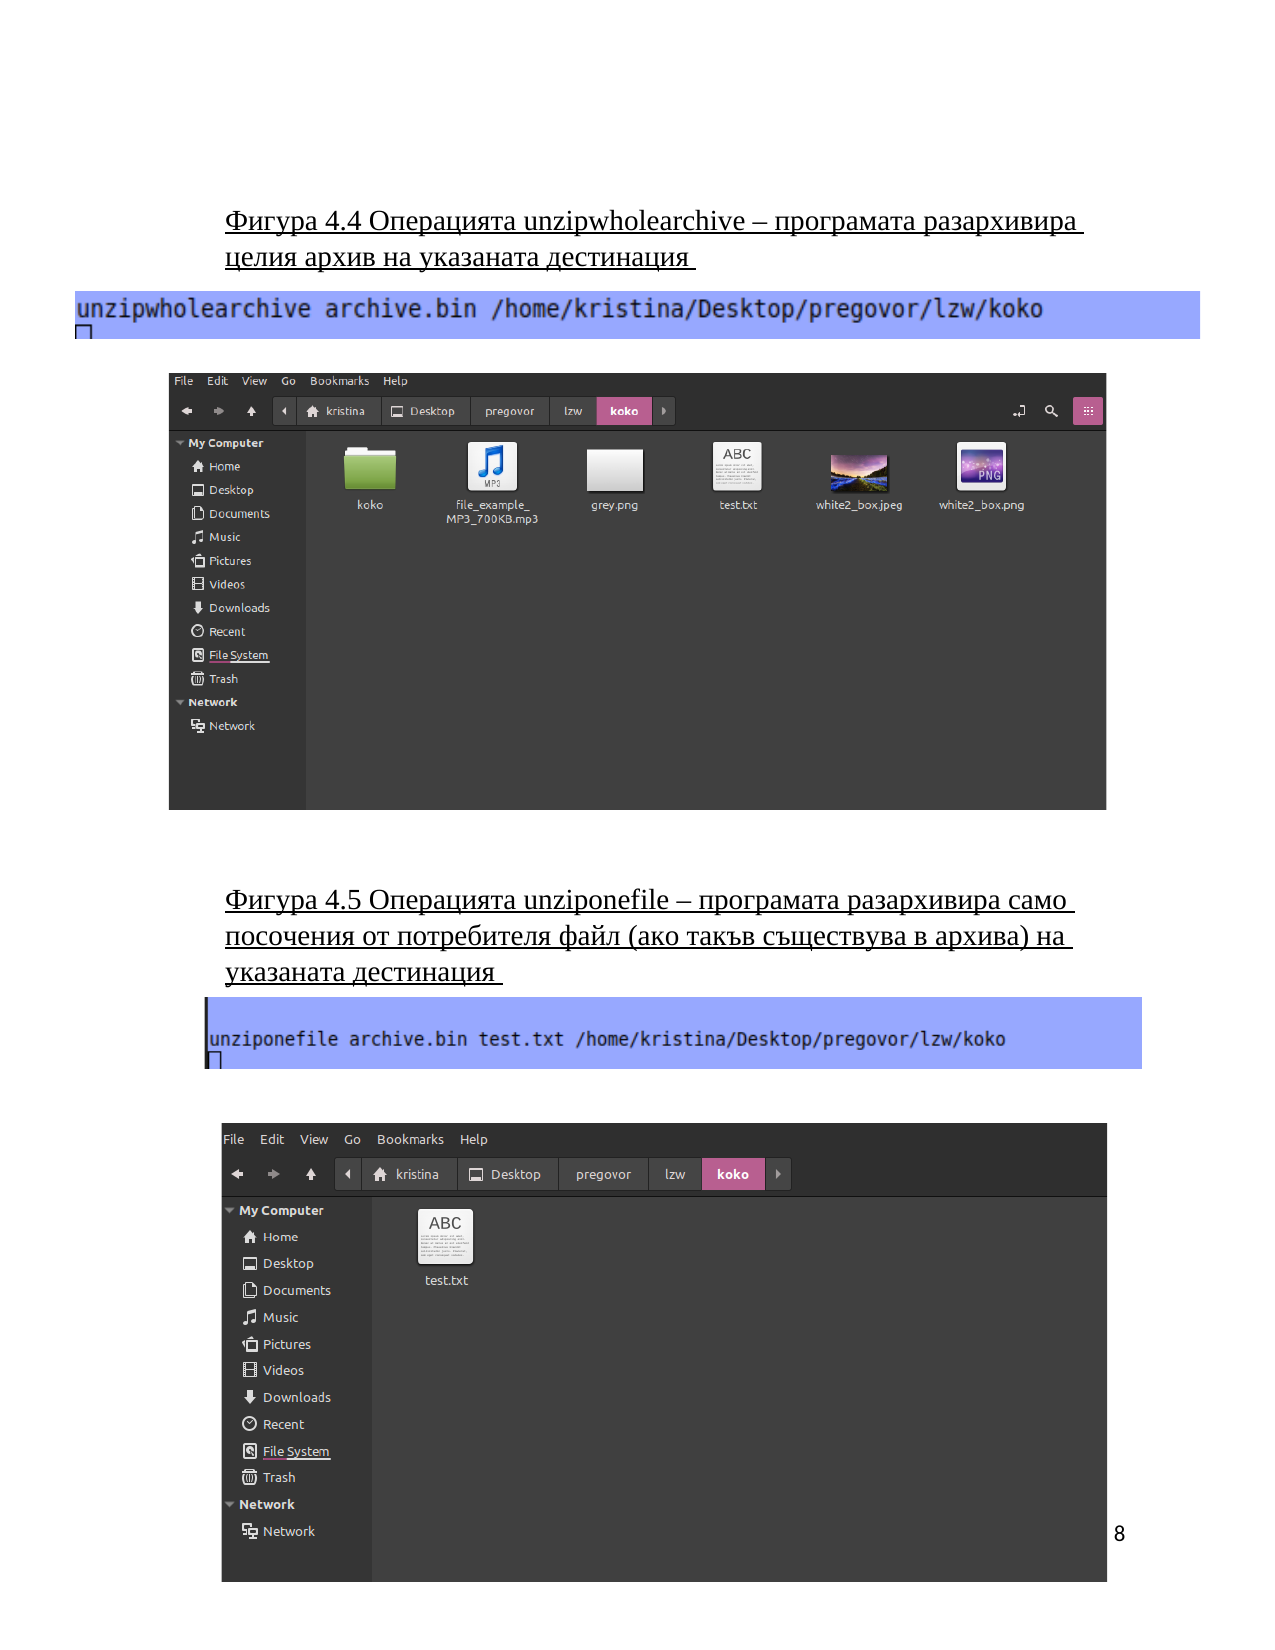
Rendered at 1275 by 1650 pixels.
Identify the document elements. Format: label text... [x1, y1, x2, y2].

list Фигура 4.4 Операцията unzipwholearchive – програмата разархивира целия архив на указаната дестинация [187, 203, 1125, 272]
list Фигура 4.5 Операцията unziponefile – програмата разархивира само посочения от потребителя файл (ако такъв съществува в архива) на указаната дестинация [187, 882, 1125, 988]
picture [75, 291, 1200, 339]
picture [221, 1123, 1108, 1582]
picture [204, 997, 1142, 1069]
picture [168, 373, 1107, 810]
